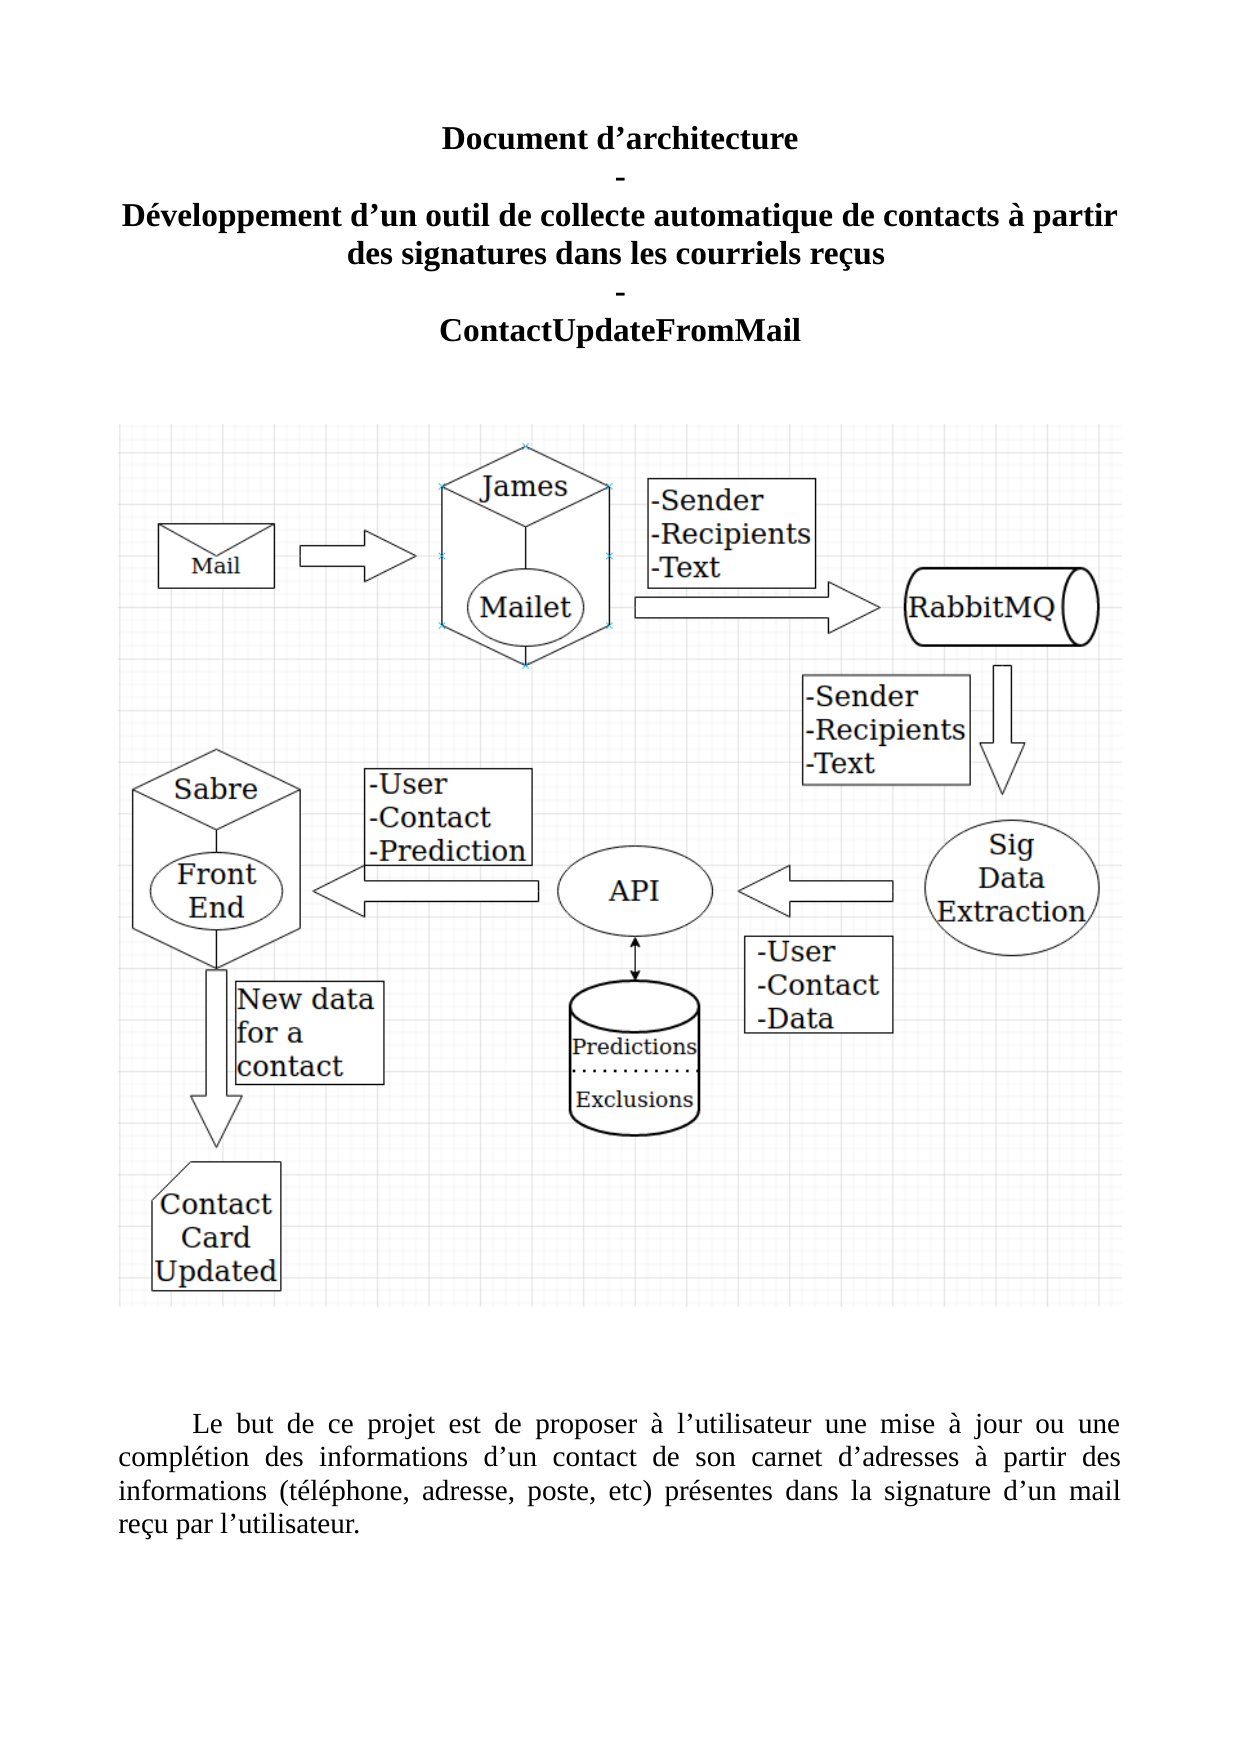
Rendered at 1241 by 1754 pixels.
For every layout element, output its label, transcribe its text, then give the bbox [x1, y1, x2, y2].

text Développement d’un outil de collecte automatique de contacts à partir des signatures dans les courriels reçus [118, 195, 1122, 271]
text ContactUpdateFromMail [118, 310, 1122, 348]
text - [118, 271, 1122, 310]
picture [118, 424, 1123, 1307]
text Le but de ce projet est de proposer à l’utilisateur une mise à jour ou une complétion des informations d’un contact de son carnet d’adresses à partir des informations (téléphone, adresse, poste, etc) présentes dans la signature d’un mail reçu par l’utilisateur. [118, 1406, 1122, 1540]
text - [118, 156, 1122, 195]
text Document d’architecture [118, 118, 1122, 156]
